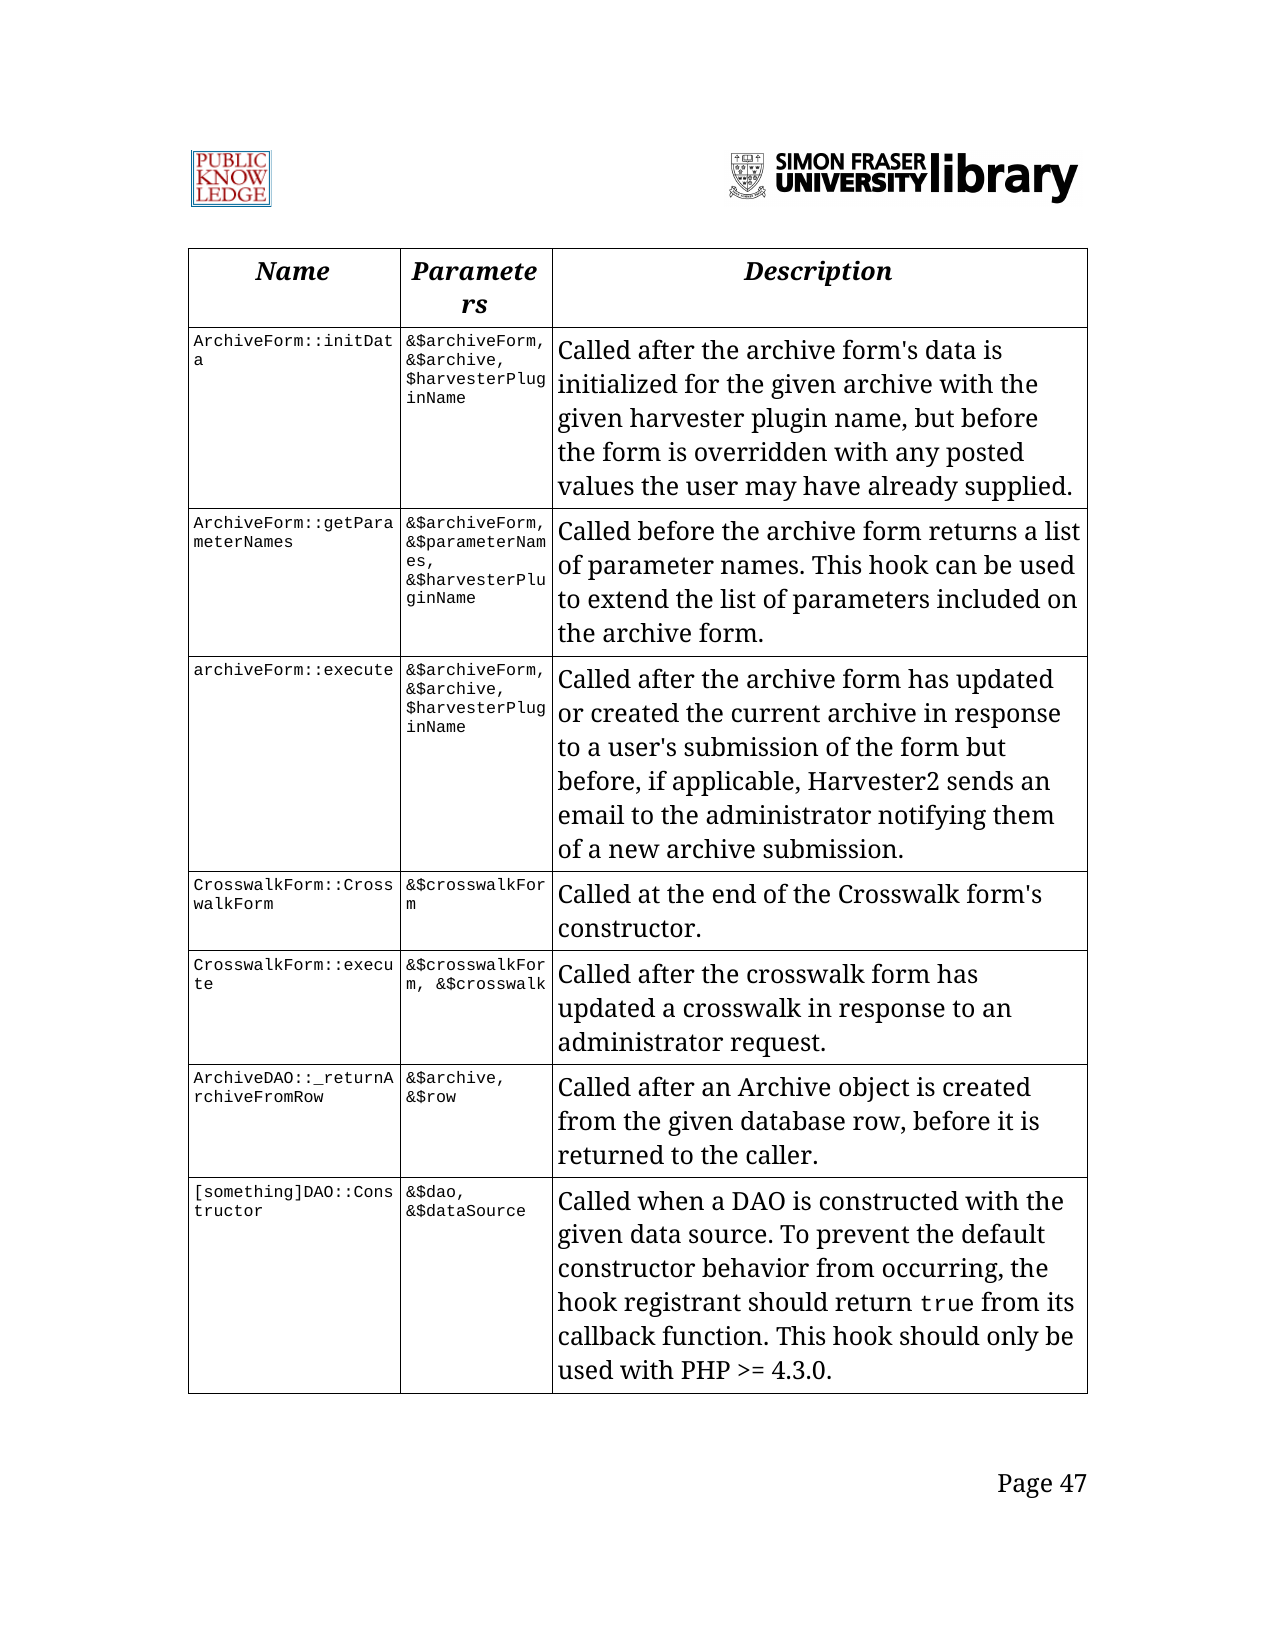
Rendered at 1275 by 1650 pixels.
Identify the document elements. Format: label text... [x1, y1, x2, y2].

table_header Parameters [401, 249, 552, 327]
table_cell Called after the crosswalk form has updated a crosswalk in response to an administrator request. [553, 951, 1087, 1064]
table_cell CrosswalkForm::CrosswalkForm [189, 872, 400, 950]
table_cell &$dao, &$dataSource [401, 1178, 552, 1393]
picture [193, 150, 272, 205]
table_cell Called after the archive form has updated or created the current archive in response to a user's submission of the form but before, if applicable, Harvester2 sends an email to the administrator notifying them of a new archive submission. [553, 657, 1087, 871]
table_cell &$archive, &$row [401, 1065, 552, 1177]
table_cell ArchiveDAO::_returnArchiveFromRow [189, 1065, 400, 1177]
table_header Description [553, 249, 1087, 327]
table_cell archiveForm::execute [189, 657, 400, 871]
table_cell ArchiveForm::getParameterNames [189, 509, 400, 656]
table_cell [something]DAO::Constructor [189, 1178, 400, 1393]
table_cell Called after an Archive object is created from the given database row, before it is returned to the caller. [553, 1065, 1087, 1177]
table_cell Called before the archive form returns a list of parameter names. This hook can be used to extend the list of parameters included on the archive form. [553, 509, 1087, 656]
picture [723, 150, 1083, 207]
table_cell ArchiveForm::initData [189, 328, 400, 508]
table_cell &$crosswalkForm [401, 872, 552, 950]
table_cell &$archiveForm, &$parameterNames, &$harvesterPluginName [401, 509, 552, 656]
table_cell CrosswalkForm::execute [189, 951, 400, 1064]
table_cell Called when a DAO is constructed with the given data source. To prevent the default constructor behavior from occurring, the hook registrant should return true from its callback function. This hook should only be used with PHP >= 4.3.0. [553, 1178, 1087, 1393]
table_cell &$archiveForm, &$archive, $harvesterPluginName [401, 657, 552, 871]
table_header Name [189, 249, 400, 327]
table_cell &$archiveForm, &$archive, $harvesterPluginName [401, 328, 552, 508]
table_cell Called after the archive form's data is initialized for the given archive with the given harvester plugin name, but before the form is overridden with any posted values the user may have already supplied. [553, 328, 1087, 508]
table_cell &$crosswalkForm, &$crosswalk [401, 951, 552, 1064]
table_cell Called at the end of the Crosswalk form's constructor. [553, 872, 1087, 950]
